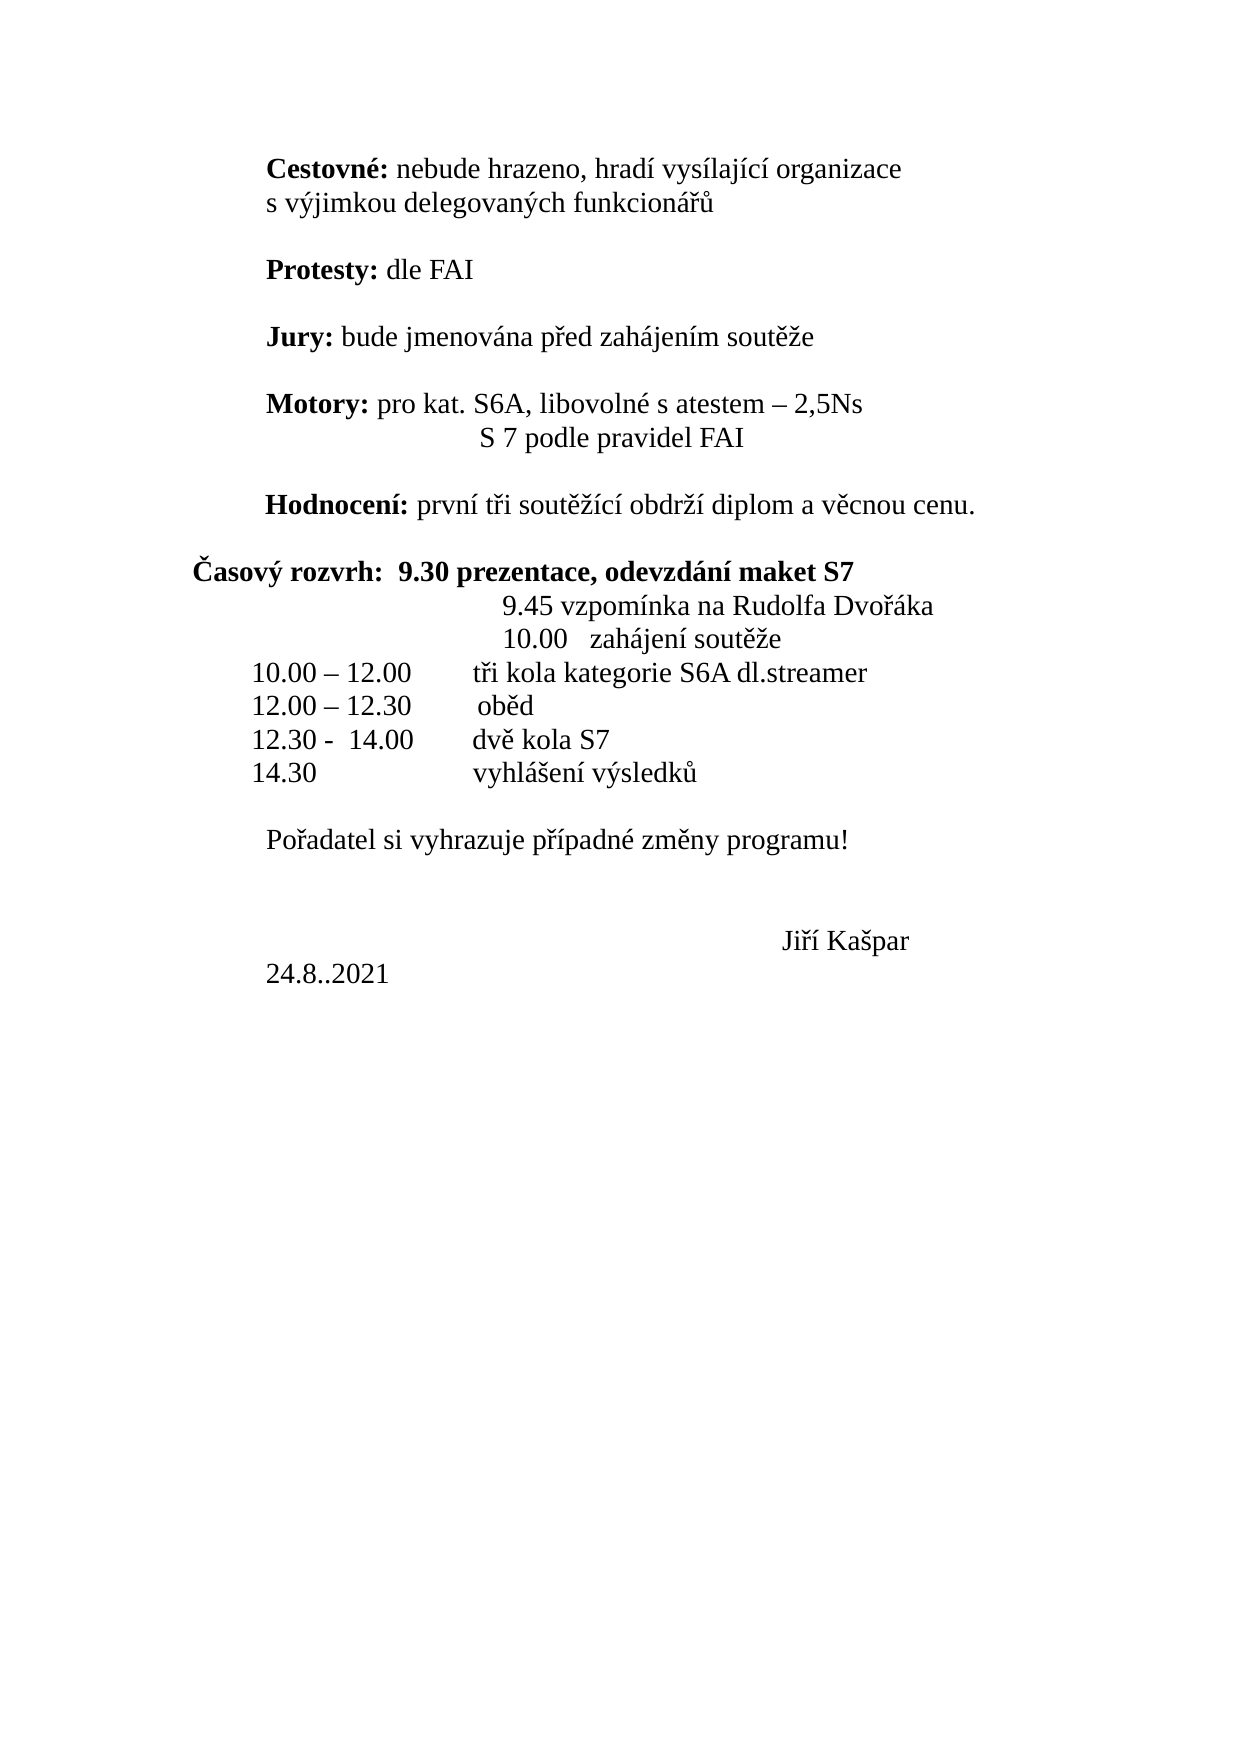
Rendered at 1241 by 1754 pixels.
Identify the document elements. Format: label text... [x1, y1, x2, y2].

text 12.30 - 14.00 dvě kola S7 [251, 722, 1122, 755]
text Časový rozvrh: 9.30 prezentace, odevzdání maket S7 [118, 554, 1122, 588]
text Jury: bude jmenována před zahájením soutěže [118, 319, 1122, 353]
text 24.8..2021 [192, 957, 1122, 990]
text Cestovné: nebude hrazeno, hradí vysílající organizace [118, 152, 1122, 185]
text 9.45 vzpomínka na Rudolfa Dvořáka [428, 588, 1122, 621]
text s výjimkou delegovaných funkcionářů [118, 185, 1122, 219]
text Motory: pro kat. S6A, libovolné s atestem – 2,5Ns [118, 386, 1122, 420]
text 10.00 – 12.00 tři kola kategorie S6A dl.streamer [251, 655, 1122, 688]
text S 7 podle pravidel FAI [118, 420, 1122, 453]
text Jiří Kašpar [708, 923, 1122, 957]
text Pořadatel si vyhrazuje případné změny programu! [118, 822, 1122, 856]
text 12.00 – 12.30 oběd [251, 688, 1122, 722]
text 10.00 zahájení soutěže [118, 621, 1122, 655]
text Protesty: dle FAI [118, 252, 1122, 286]
text Hodnocení: první tři soutěžící obdrží diplom a věcnou cenu. [265, 487, 1122, 521]
text 14.30 vyhlášení výsledků [251, 755, 1122, 789]
